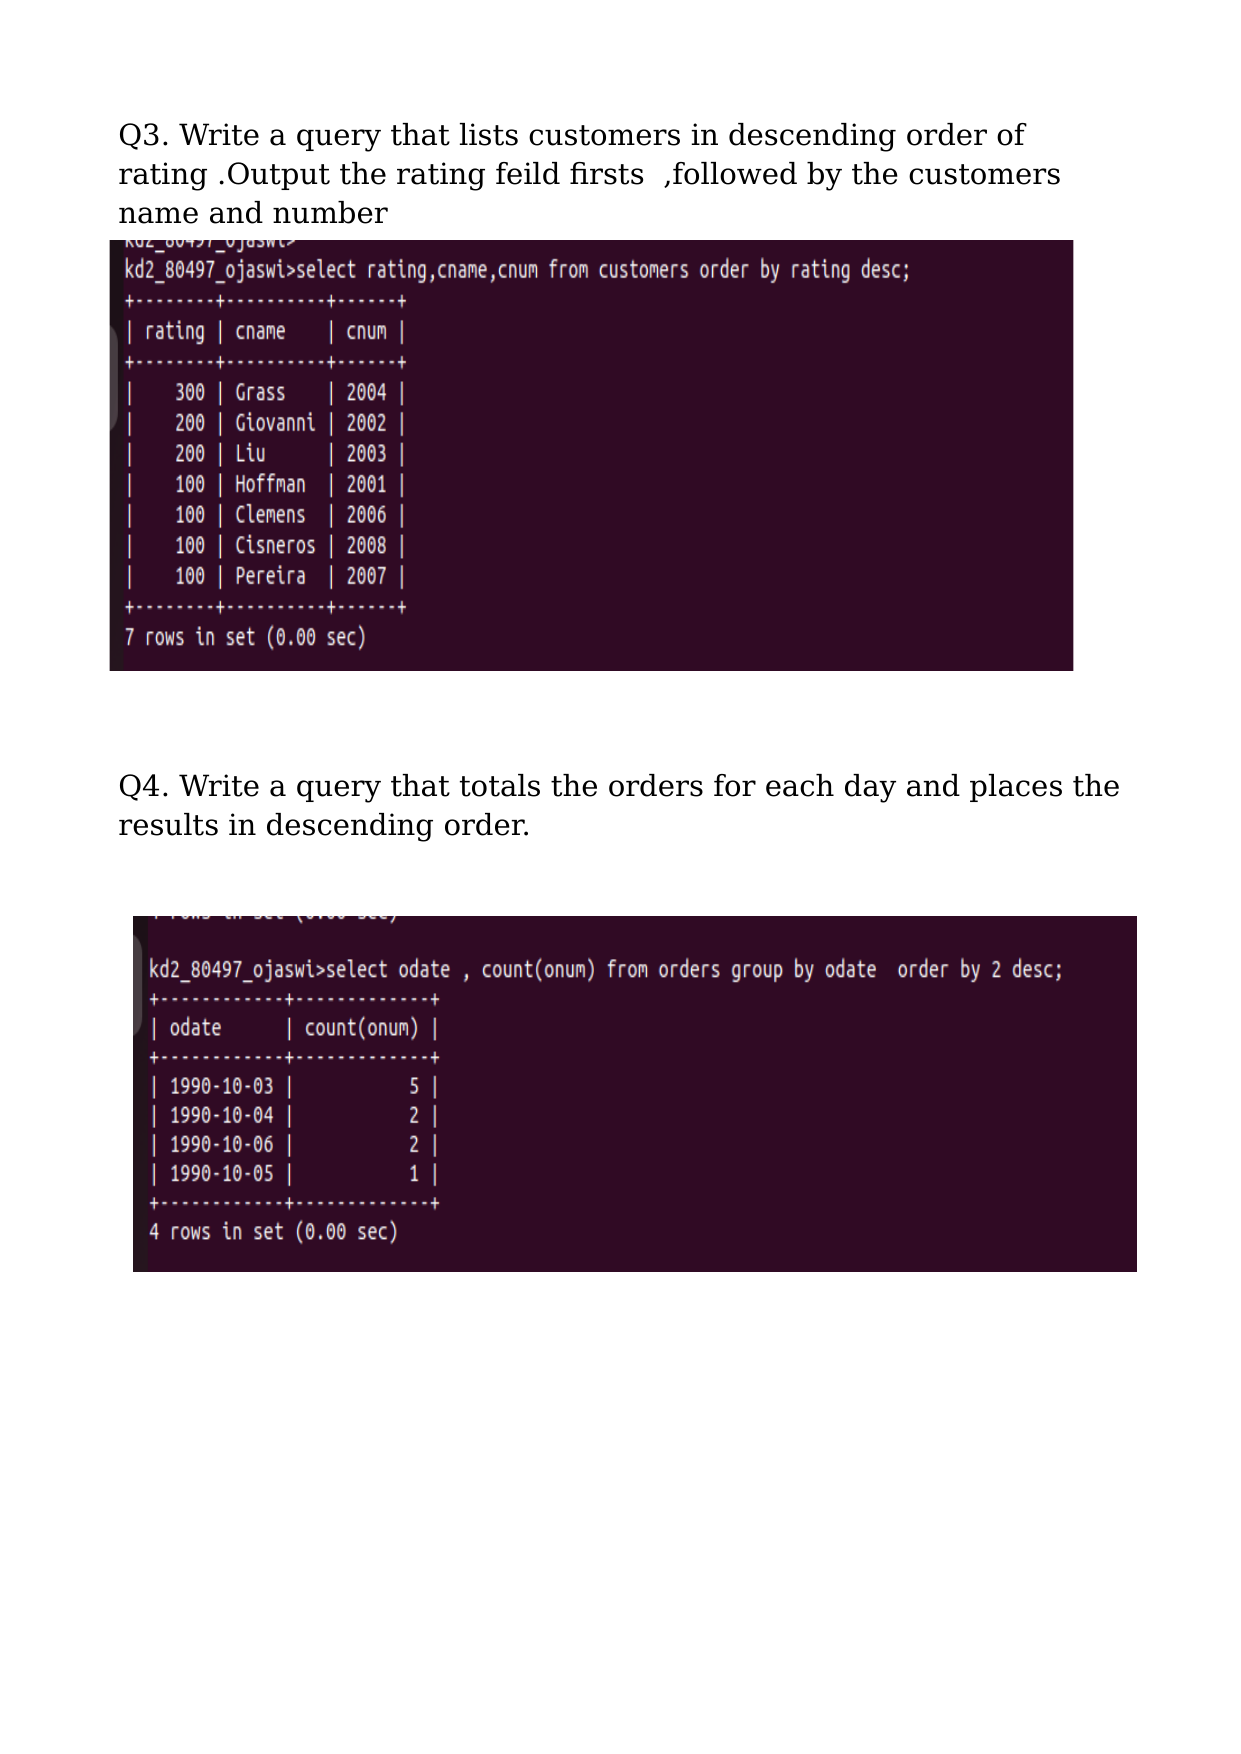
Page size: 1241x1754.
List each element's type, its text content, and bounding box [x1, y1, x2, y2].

picture [109, 240, 1074, 671]
picture [133, 916, 1137, 1272]
text Q4. Write a query that totals the orders for each day and places the results in descending order. [118, 769, 1122, 842]
text Q3. Write a query that lists customers in descending order of rating .Output the rating feild firsts ,followed by the customers name and number [118, 118, 1122, 230]
